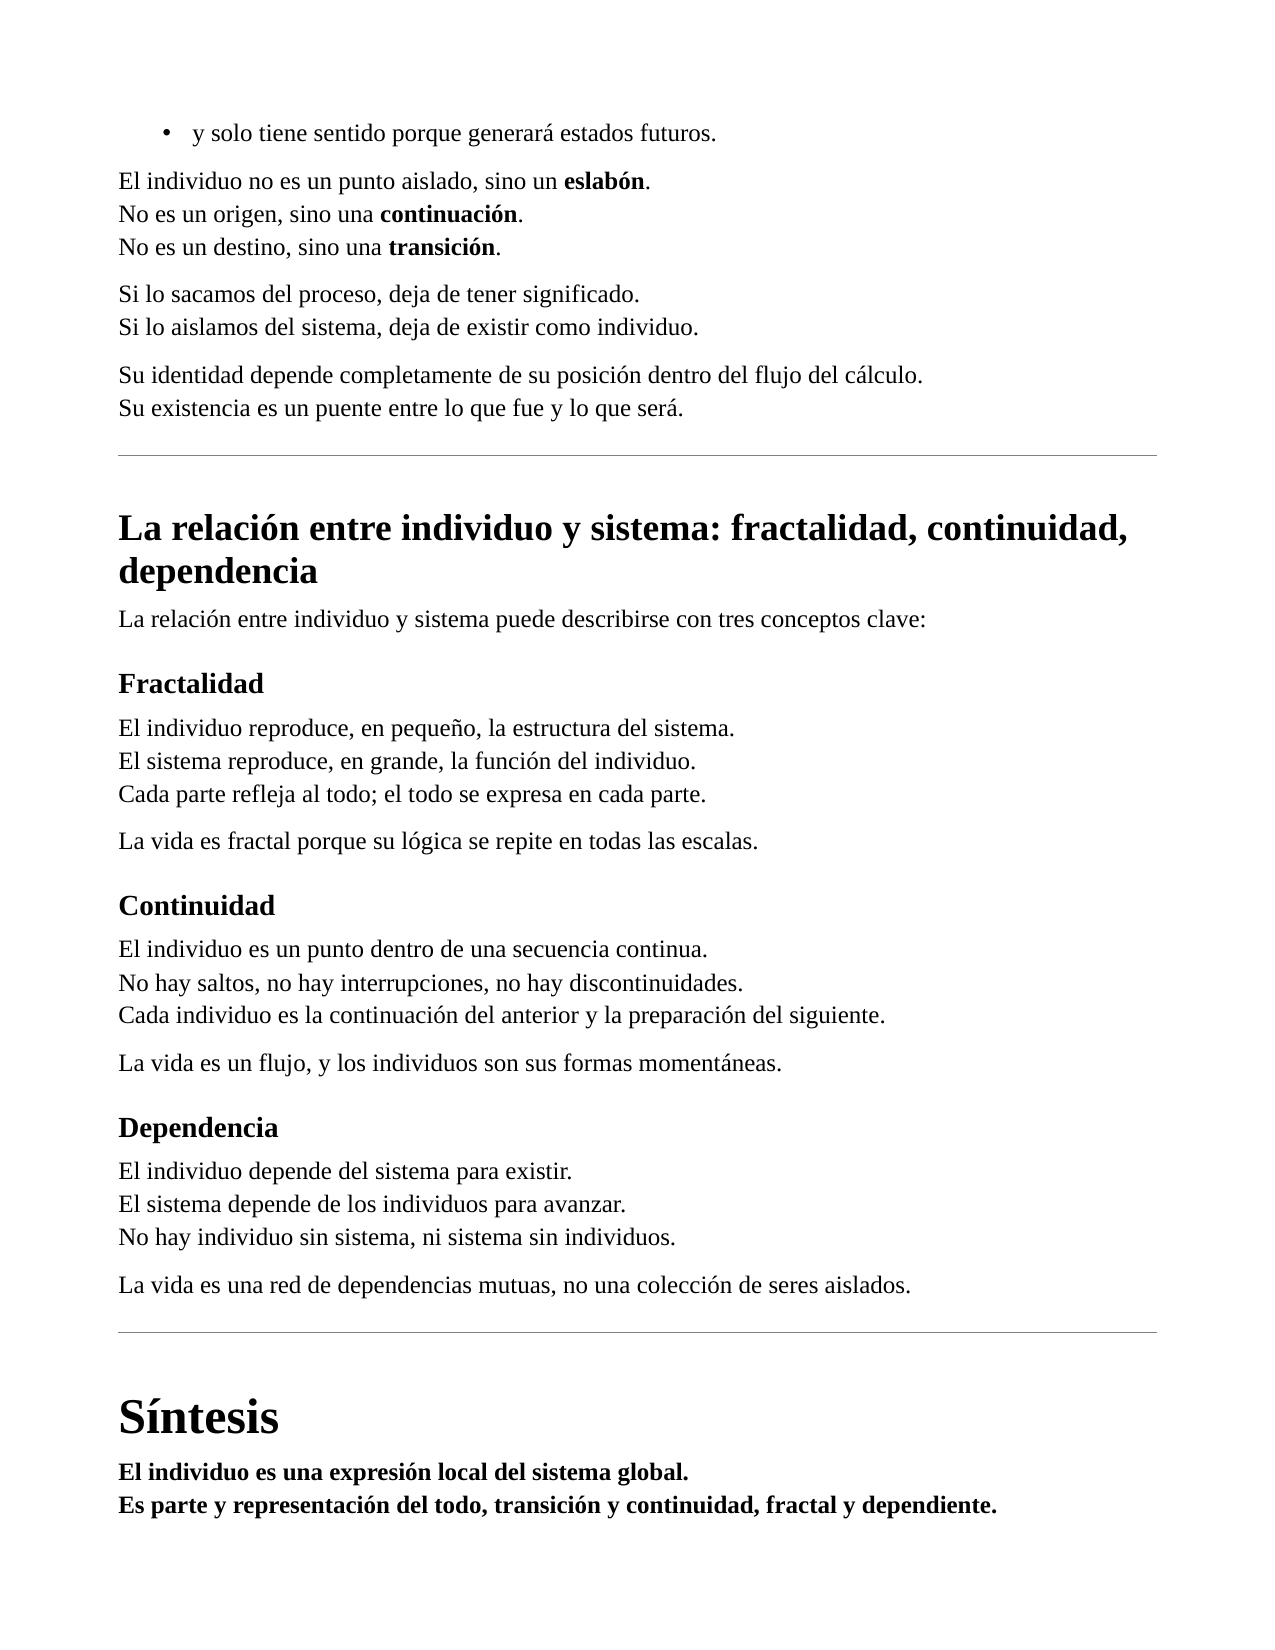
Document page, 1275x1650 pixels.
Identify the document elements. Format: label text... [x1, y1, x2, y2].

text Si lo sacamos del proceso, deja de tener significado. Si lo aislamos del sistema, deja de existir como individuo. [118, 279, 1157, 341]
text El individuo no es un punto aislado, sino un eslabón. No es un origen, sino una continuación. No es un destino, sino una transición. [118, 166, 1157, 261]
text Su identidad depende completamente de su posición dentro del flujo del cálculo. Su existencia es un puente entre lo que fue y lo que será. [118, 360, 1157, 422]
text La vida es una red de dependencias mutuas, no una colección de seres aislados. [118, 1270, 1157, 1299]
text La vida es un flujo, y los individuos son sus formas momentáneas. [118, 1048, 1157, 1077]
text El individuo es un punto dentro de una secuencia continua. No hay saltos, no hay interrupciones, no hay discontinuidades. Cada individuo es la continuación del anterior y la preparación del siguiente. [118, 934, 1157, 1029]
subtitle Fractalidad [118, 667, 1157, 700]
text La relación entre individuo y sistema puede describirse con tres conceptos clave: [118, 604, 1157, 633]
text La vida es fractal porque su lógica se repite en todas las escalas. [118, 826, 1157, 855]
subtitle Dependencia [118, 1110, 1157, 1144]
subtitle Síntesis [118, 1387, 1157, 1444]
subtitle La relación entre individuo y sistema: fractalidad, continuidad, dependencia [118, 506, 1157, 592]
text El individuo reproduce, en pequeño, la estructura del sistema. El sistema reproduce, en grande, la función del individuo. Cada parte refleja al todo; el todo se expresa en cada parte. [118, 713, 1157, 807]
text El individuo depende del sistema para existir. El sistema depende de los individuos para avanzar. No hay individuo sin sistema, ni sistema sin individuos. [118, 1156, 1157, 1251]
subtitle Continuidad [118, 888, 1157, 922]
text El individuo es una expresión local del sistema global. Es parte y representación del todo, transición y continuidad, fractal y dependiente. [118, 1457, 1157, 1519]
list y solo tiene sentido porque generará estados futuros. [162, 118, 1157, 147]
